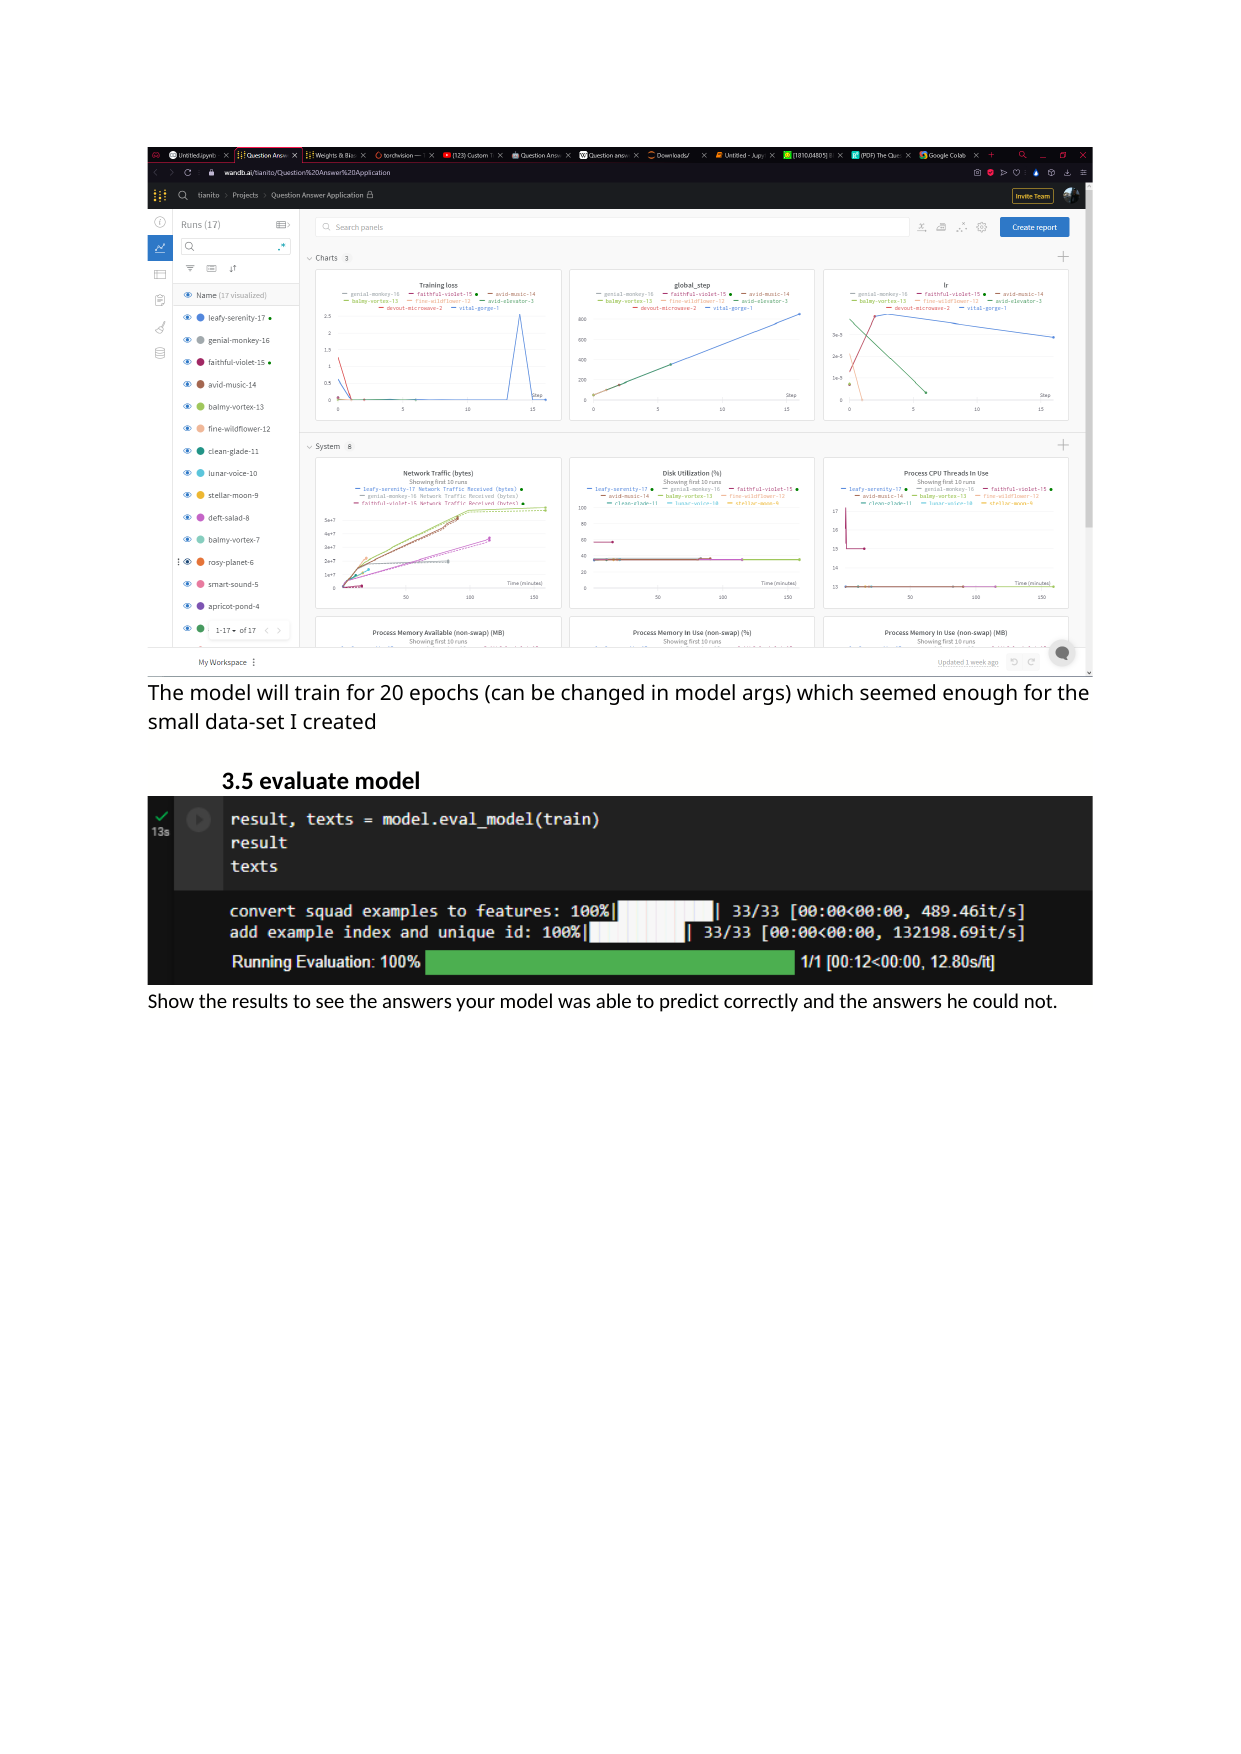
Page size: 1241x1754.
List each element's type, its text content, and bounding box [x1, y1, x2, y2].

text Show the results to see the answers your model was able to predict correctly and the answers he could not. [148, 985, 1093, 1014]
text The model will train for 20 epochs (can be changed in model args) which seemed enough for the small data-set I created [148, 677, 1093, 736]
text 3.5 evaluate model [148, 766, 1093, 796]
